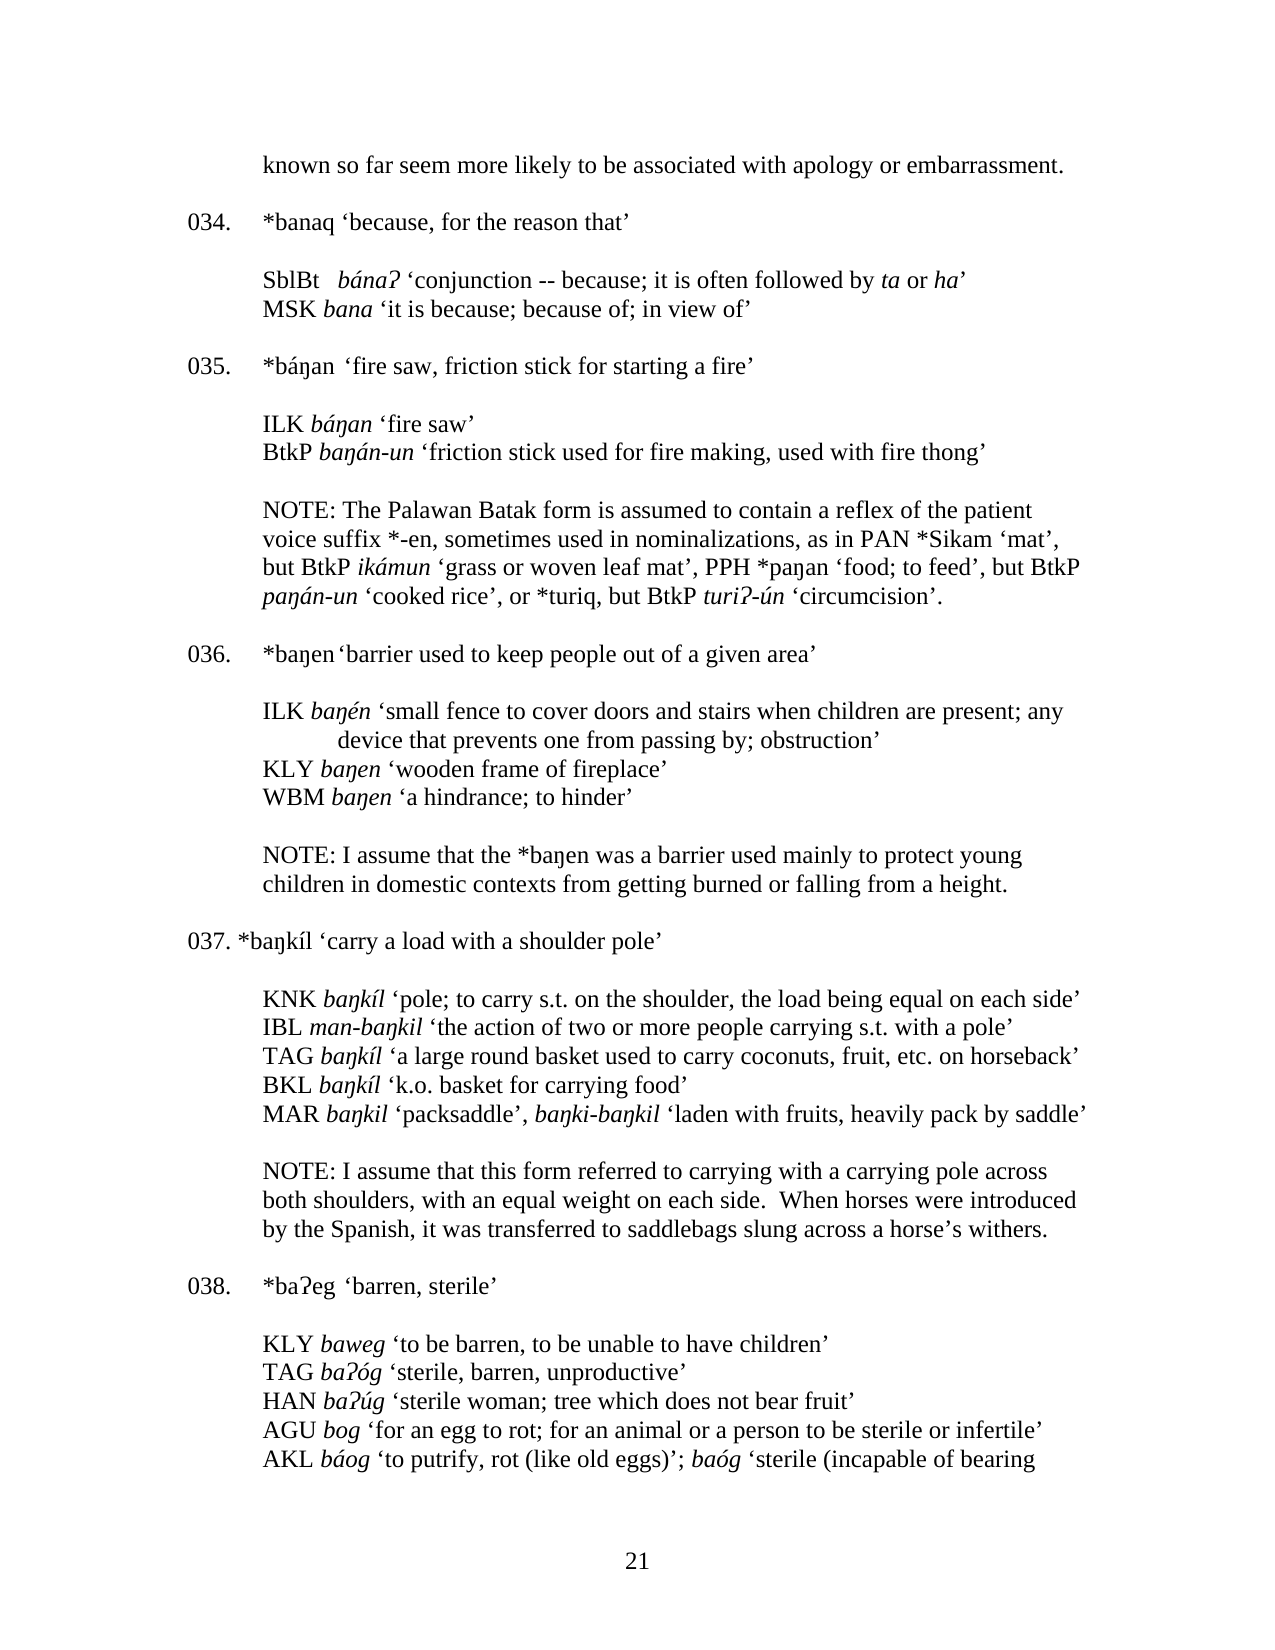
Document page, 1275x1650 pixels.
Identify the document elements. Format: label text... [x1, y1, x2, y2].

text children in domestic contexts from getting burned or falling from a height. [187, 869, 1087, 897]
text SblBt bánaɁ ‘conjunction -- because; it is often followed by ta or ha’ [187, 265, 1087, 294]
text 036. *baŋen ‘barrier used to keep people out of a given area’ [187, 639, 1087, 667]
text AGU bog ‘for an egg to rot; for an animal or a person to be sterile or infertile’ [187, 1415, 1087, 1444]
text TAG baɁóg ‘sterile, barren, unproductive’ [187, 1357, 1087, 1386]
text 038. *baɁeg ‘barren, sterile’ [187, 1271, 1087, 1300]
text IBL man-baŋkil ‘the action of two or more people carrying s.t. with a pole’ [187, 1012, 1087, 1041]
text MAR baŋkil ‘packsaddle’, baŋki-baŋkil ‘laden with fruits, heavily pack by saddle’ [187, 1099, 1087, 1127]
text 035. *báŋan ‘fire saw, friction stick for starting a fire’ [187, 351, 1087, 380]
text TAG baŋkíl ‘a large round basket used to carry coconuts, fruit, etc. on horseback’ [187, 1041, 1087, 1070]
text ILK baŋén ‘small fence to cover doors and stairs when children are present; any [187, 696, 1087, 725]
text MSK bana ‘it is because; because of; in view of’ [187, 294, 1087, 322]
text NOTE: The Palawan Batak form is assumed to contain a reflex of the patient voice suffix *-en, sometimes used in nominalizations, as in PAN *Sikam ‘mat’, but BtkP ikámun ‘grass or woven leaf mat’, PPH *paŋan ‘food; to feed’, but BtkP paŋán-un ‘cooked rice’, or *turiq, but BtkP turiɁ-ún ‘circumcision’. [262, 495, 1087, 610]
text NOTE: I assume that this form referred to carrying with a carrying pole across both shoulders, with an equal weight on each side. When horses were introduced by the Spanish, it was transferred to saddlebags slung across a horse’s withers. [262, 1156, 1087, 1242]
text 037. *baŋkíl ‘carry a load with a shoulder pole’ [187, 926, 1087, 955]
text device that prevents one from passing by; obstruction’ [262, 725, 1087, 754]
text NOTE: I assume that the *baŋen was a barrier used mainly to protect young [187, 840, 1087, 869]
text HAN baɁúg ‘sterile woman; tree which does not bear fruit’ [187, 1386, 1087, 1415]
text KNK baŋkíl ‘pole; to carry s.t. on the shoulder, the load being equal on each side’ [187, 984, 1087, 1012]
text AKL báog ‘to putrify, rot (like old eggs)’; baóg ‘sterile (incapable of bearing [187, 1444, 1087, 1472]
text KLY baŋen ‘wooden frame of fireplace’ [187, 754, 1087, 782]
text KLY baweg ‘to be barren, to be unable to have children’ [187, 1329, 1087, 1357]
text ILK báŋan ‘fire saw’ [187, 409, 1087, 437]
text known so far seem more likely to be associated with apology or embarrassment. [187, 150, 1087, 179]
text BKL baŋkíl ‘k.o. basket for carrying food’ [187, 1070, 1087, 1099]
text WBM baŋen ‘a hindrance; to hinder’ [187, 782, 1087, 811]
text 034. *banaq ‘because, for the reason that’ [187, 207, 1087, 236]
text BtkP baŋán-un ‘friction stick used for fire making, used with fire thong’ [187, 437, 1087, 466]
